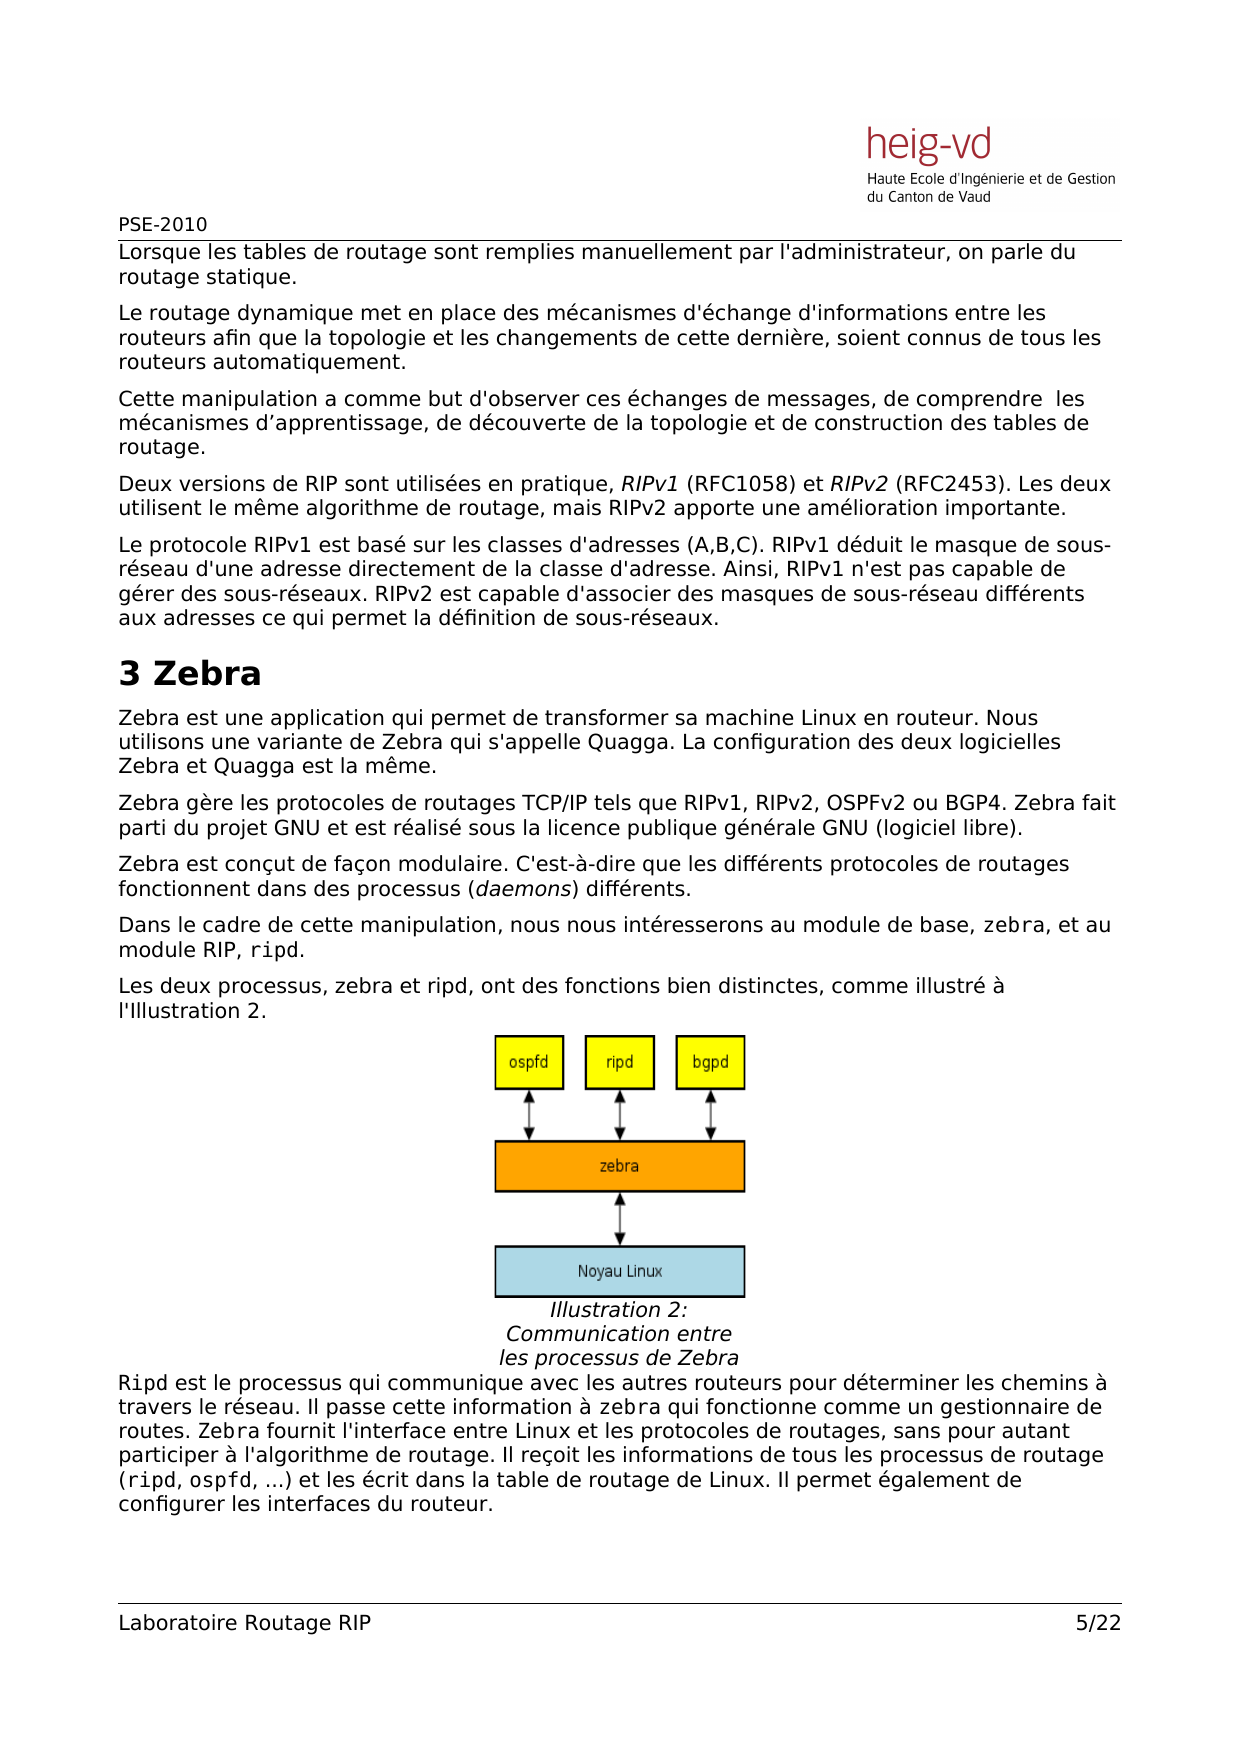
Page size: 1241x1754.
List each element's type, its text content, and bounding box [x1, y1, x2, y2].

text Lorsque les tables de routage sont remplies manuellement par l'administrateur, on parle du routage statique. [118, 241, 1122, 289]
text Ripd est le processus qui communique avec les autres routeurs pour déterminer les chemins à travers le réseau. Il passe cette information à zebra qui fonctionne comme un gestionnaire de routes. Zebra fournit l'interface entre Linux et les protocoles de routages, sans pour autant participer à l'algorithme de routage. Il reçoit les informations de tous les processus de routage (ripd, ospfd, ...) et les écrit dans la table de routage de Linux. Il permet également de configurer les interfaces du routeur. [118, 1036, 1122, 1516]
text Illustration 3: Communication entre les processus de Zebra [494, 1298, 746, 1371]
text Zebra est conçut de façon modulaire. C'est-à-dire que les différents protocoles de routages fonctionnent dans des processus (daemons) différents. [118, 852, 1122, 901]
text Deux versions de RIP sont utilisées en pratique, RIPv1 (RFC1058) et RIPv2 (RFC2453). Les deux utilisent le même algorithme de routage, mais RIPv2 apporte une amélioration importante. [118, 472, 1122, 521]
text Zebra gère les protocoles de routages TCP/IP tels que RIPv1, RIPv2, OSPFv2 ou BGP4. Zebra fait parti du projet GNU et est réalisé sous la licence publique générale GNU (logiciel libre). [118, 791, 1122, 840]
text Cette manipulation a comme but d'observer ces échanges de messages, de comprendre les mécanismes d’apprentissage, de découverte de la topologie et de construction des tables de routage. [118, 387, 1122, 460]
text Le protocole RIPv1 est basé sur les classes d'adresses (A,B,C). RIPv1 déduit le masque de sous-réseau d'une adresse directement de la classe d'adresse. Ainsi, RIPv1 n'est pas capable de gérer des sous-réseaux. RIPv2 est capable d'associer des masques de sous-réseau différents aux adresses ce qui permet la définition de sous-réseaux. [118, 533, 1122, 630]
text Les deux processus, zebra et ripd, ont des fonctions bien distinctes, comme illustré à l'Illustration 3. [118, 974, 1122, 1023]
text Dans le cadre de cette manipulation, nous nous intéresserons au module de base, zebra, et au module RIP, ripd. [118, 913, 1122, 962]
text Zebra est une application qui permet de transformer sa machine Linux en routeur. Nous utilisons une variante de Zebra qui s'appelle Quagga. La configuration des deux logicielles Zebra et Quagga est la même. [118, 706, 1122, 779]
subtitle Zebra [118, 655, 1122, 694]
text Le routage dynamique met en place des mécanismes d'échange d'informations entre les routeurs afin que la topologie et les changements de cette dernière, soient connus de tous les routeurs automatiquement. [118, 302, 1122, 374]
picture [494, 1035, 746, 1298]
picture [860, 118, 1121, 212]
